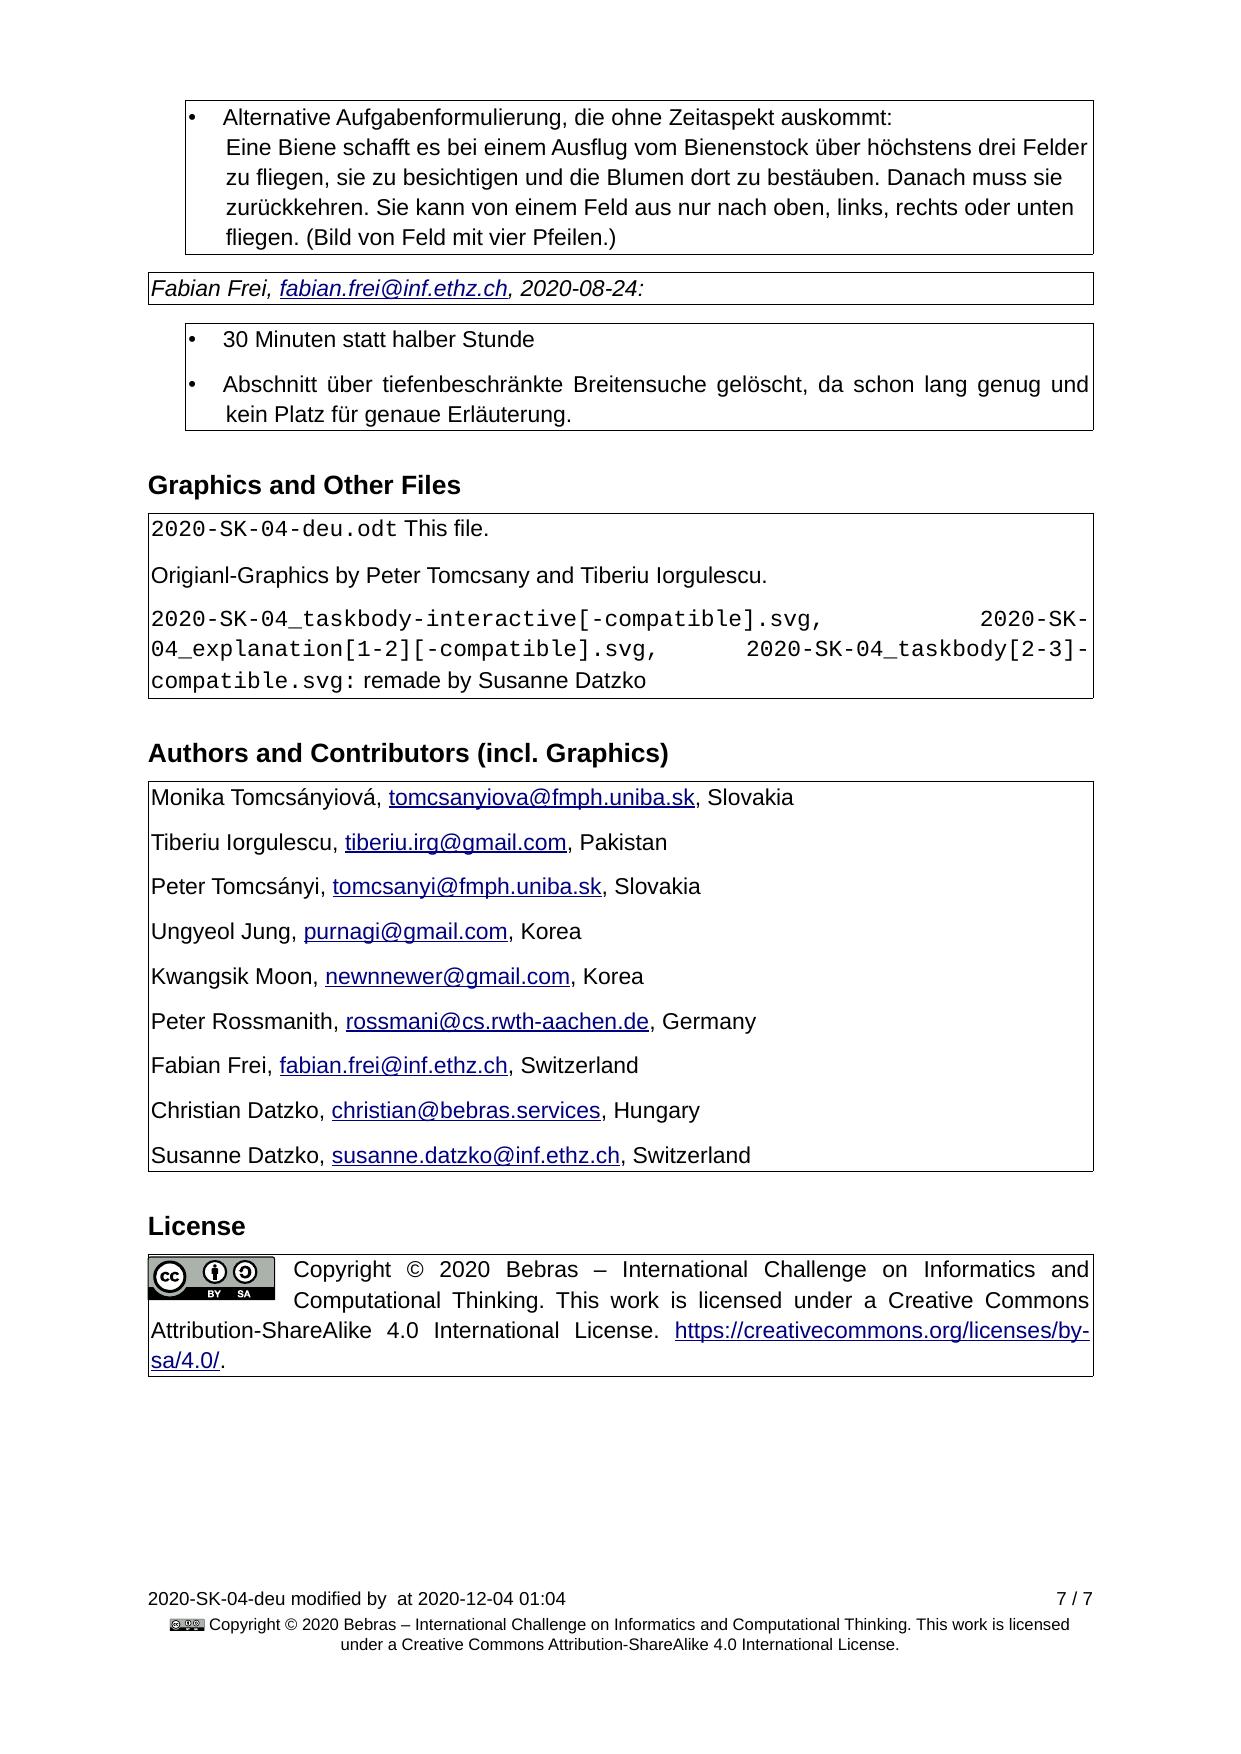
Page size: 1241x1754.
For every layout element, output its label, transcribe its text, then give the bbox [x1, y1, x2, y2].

subtitle Authors and Contributors (incl. Graphics) [148, 738, 1093, 768]
text Susanne Datzko, susanne.datzko@inf.ethz.ch, Switzerland [149, 1139, 1093, 1171]
text Origianl-Graphics by Peter Tomcsany and Tiberiu Iorgulescu. [149, 559, 1093, 589]
text Christian Datzko, christian@bebras.services, Hungary [149, 1094, 1093, 1123]
text Monika Tomcsányiová, tomcsanyiova@fmph.uniba.sk, Slovakia [149, 782, 1093, 810]
text Tiberiu Iorgulescu, tiberiu.irg@gmail.com, Pakistan [149, 825, 1093, 855]
text Copyright © 2020 Bebras – International Challenge on Informatics and Computational Thinking. This work is licensed under a Creative Commons Attribution-ShareAlike 4.0 International License. https://creativecommons.org/licenses/by-sa/4.0/. [149, 1255, 1093, 1376]
text Fabian Frei, fabian.frei@inf.ethz.ch, Switzerland [149, 1049, 1093, 1079]
text Peter Tomcsányi, tomcsanyi@fmph.uniba.sk, Slovakia [149, 870, 1093, 899]
text Peter Rossmanith, rossmani@cs.rwth-aachen.de, Germany [149, 1004, 1093, 1034]
text Kwangsik Moon, newnnewer@gmail.com, Korea [149, 960, 1093, 989]
text Ungyeol Jung, purnagi@gmail.com, Korea [149, 915, 1093, 944]
subtitle License [148, 1211, 1093, 1241]
list Abschnitt über tiefenbeschränkte Breitensuche gelöscht, da schon lang genug und kein Platz für genaue Erläuterung. [186, 368, 1093, 430]
text 2020-SK-04_taskbody-interactive[-compatible].svg, 2020-SK-04_explanation[1-2][-compatible].svg, 2020-SK-04_taskbody[2-3]-compatible.svg: remade by Susanne Datzko [149, 604, 1093, 698]
text 2020-SK-04-deu.odt This file. [149, 514, 1093, 544]
subtitle Graphics and Other Files [148, 469, 1093, 500]
text Fabian Frei, fabian.frei@inf.ethz.ch, 2020-08-24: [149, 273, 1093, 304]
list 30 Minuten statt halber Stunde [186, 324, 1093, 352]
list Alternative Aufgabenformulierung, die ohne Zeitaspekt auskommt: Eine Biene schafft es bei einem Ausflug vom Bienenstock über höchstens drei Felder zu fliegen, sie zu besichtigen und die Blumen dort zu bestäuben. Danach muss sie zurückkehren. Sie kann von einem Feld aus nur nach oben, links, rechts oder unten fliegen. (Bild von Feld mit vier Pfeilen.) [186, 101, 1093, 254]
